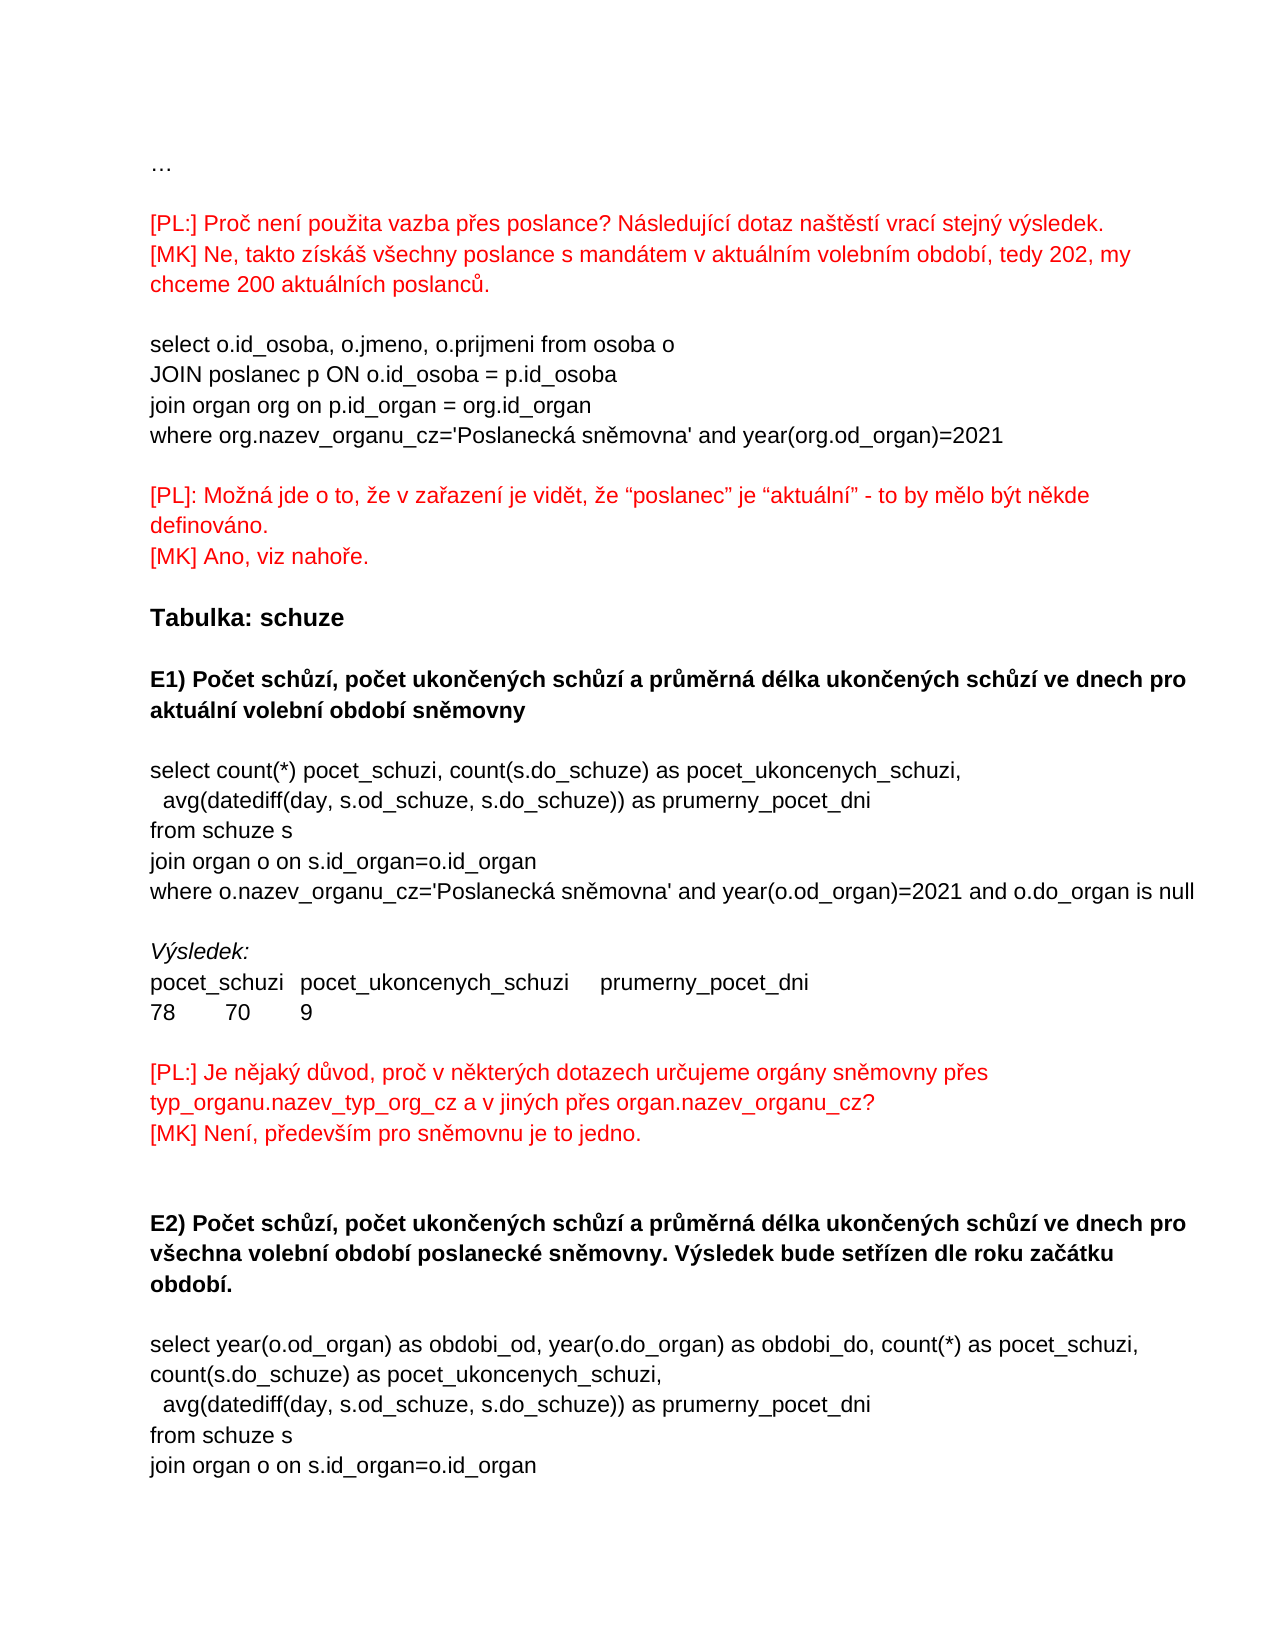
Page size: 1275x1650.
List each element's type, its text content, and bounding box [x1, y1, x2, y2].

text E1) Počet schůzí, počet ukončených schůzí a průměrná délka ukončených schůzí ve dnech pro aktuální volební období sněmovny [150, 666, 1198, 723]
text E2) Počet schůzí, počet ukončených schůzí a průměrná délka ukončených schůzí ve dnech pro všechna volební období poslanecké sněmovny. Výsledek bude setřízen dle roku začátku období. [150, 1210, 1198, 1297]
text 78 70 9 [150, 999, 1198, 1025]
text avg(datediff(day, s.od_schuze, s.do_schuze)) as prumerny_pocet_dni [150, 1391, 1198, 1418]
text JOIN poslanec p ON o.id_osoba = p.id_osoba [150, 361, 1198, 388]
text where org.nazev_organu_cz='Poslanecká sněmovna' and year(org.od_organ)=2021 [150, 422, 1198, 448]
text from schuze s [150, 1422, 1198, 1448]
text [PL:] Proč není použita vazba přes poslance? Následující dotaz naštěstí vrací stejný výsledek. [150, 210, 1198, 237]
text [MK] Ano, viz nahoře. [150, 543, 1198, 569]
text pocet_schuzi pocet_ukoncenych_schuzi prumerny_pocet_dni [150, 968, 1198, 995]
text [PL:] Je nějaký důvod, proč v některých dotazech určujeme orgány sněmovny přes typ_organu.nazev_typ_org_cz a v jiných přes organ.nazev_organu_cz? [150, 1059, 1198, 1116]
text where o.nazev_organu_cz='Poslanecká sněmovna' and year(o.od_organ)=2021 and o.do_organ is null [150, 878, 1198, 904]
text [MK] Není, především pro sněmovnu je to jedno. [150, 1119, 1198, 1146]
text Výsledek: [150, 938, 1198, 964]
text join organ o on s.id_organ=o.id_organ [150, 1452, 1198, 1478]
text join organ o on s.id_organ=o.id_organ [150, 848, 1198, 874]
text join organ org on p.id_organ = org.id_organ [150, 392, 1198, 418]
text avg(datediff(day, s.od_schuze, s.do_schuze)) as prumerny_pocet_dni [150, 787, 1198, 813]
text select o.id_osoba, o.jmeno, o.prijmeni from osoba o [150, 331, 1198, 358]
text Tabulka: schuze [150, 603, 1198, 632]
text from schuze s [150, 817, 1198, 844]
text … [150, 150, 1198, 176]
text [MK] Ne, takto získáš všechny poslance s mandátem v aktuálním volebním období, tedy 202, my chceme 200 aktuálních poslanců. [150, 241, 1198, 297]
text [PL]: Možná jde o to, že v zařazení je vidět, že “poslanec” je “aktuální” - to by mělo být někde definováno. [150, 482, 1198, 539]
text select year(o.od_organ) as obdobi_od, year(o.do_organ) as obdobi_do, count(*) as pocet_schuzi, count(s.do_schuze) as pocet_ukoncenych_schuzi, [150, 1331, 1198, 1387]
text select count(*) pocet_schuzi, count(s.do_schuze) as pocet_ukoncenych_schuzi, [150, 757, 1198, 783]
